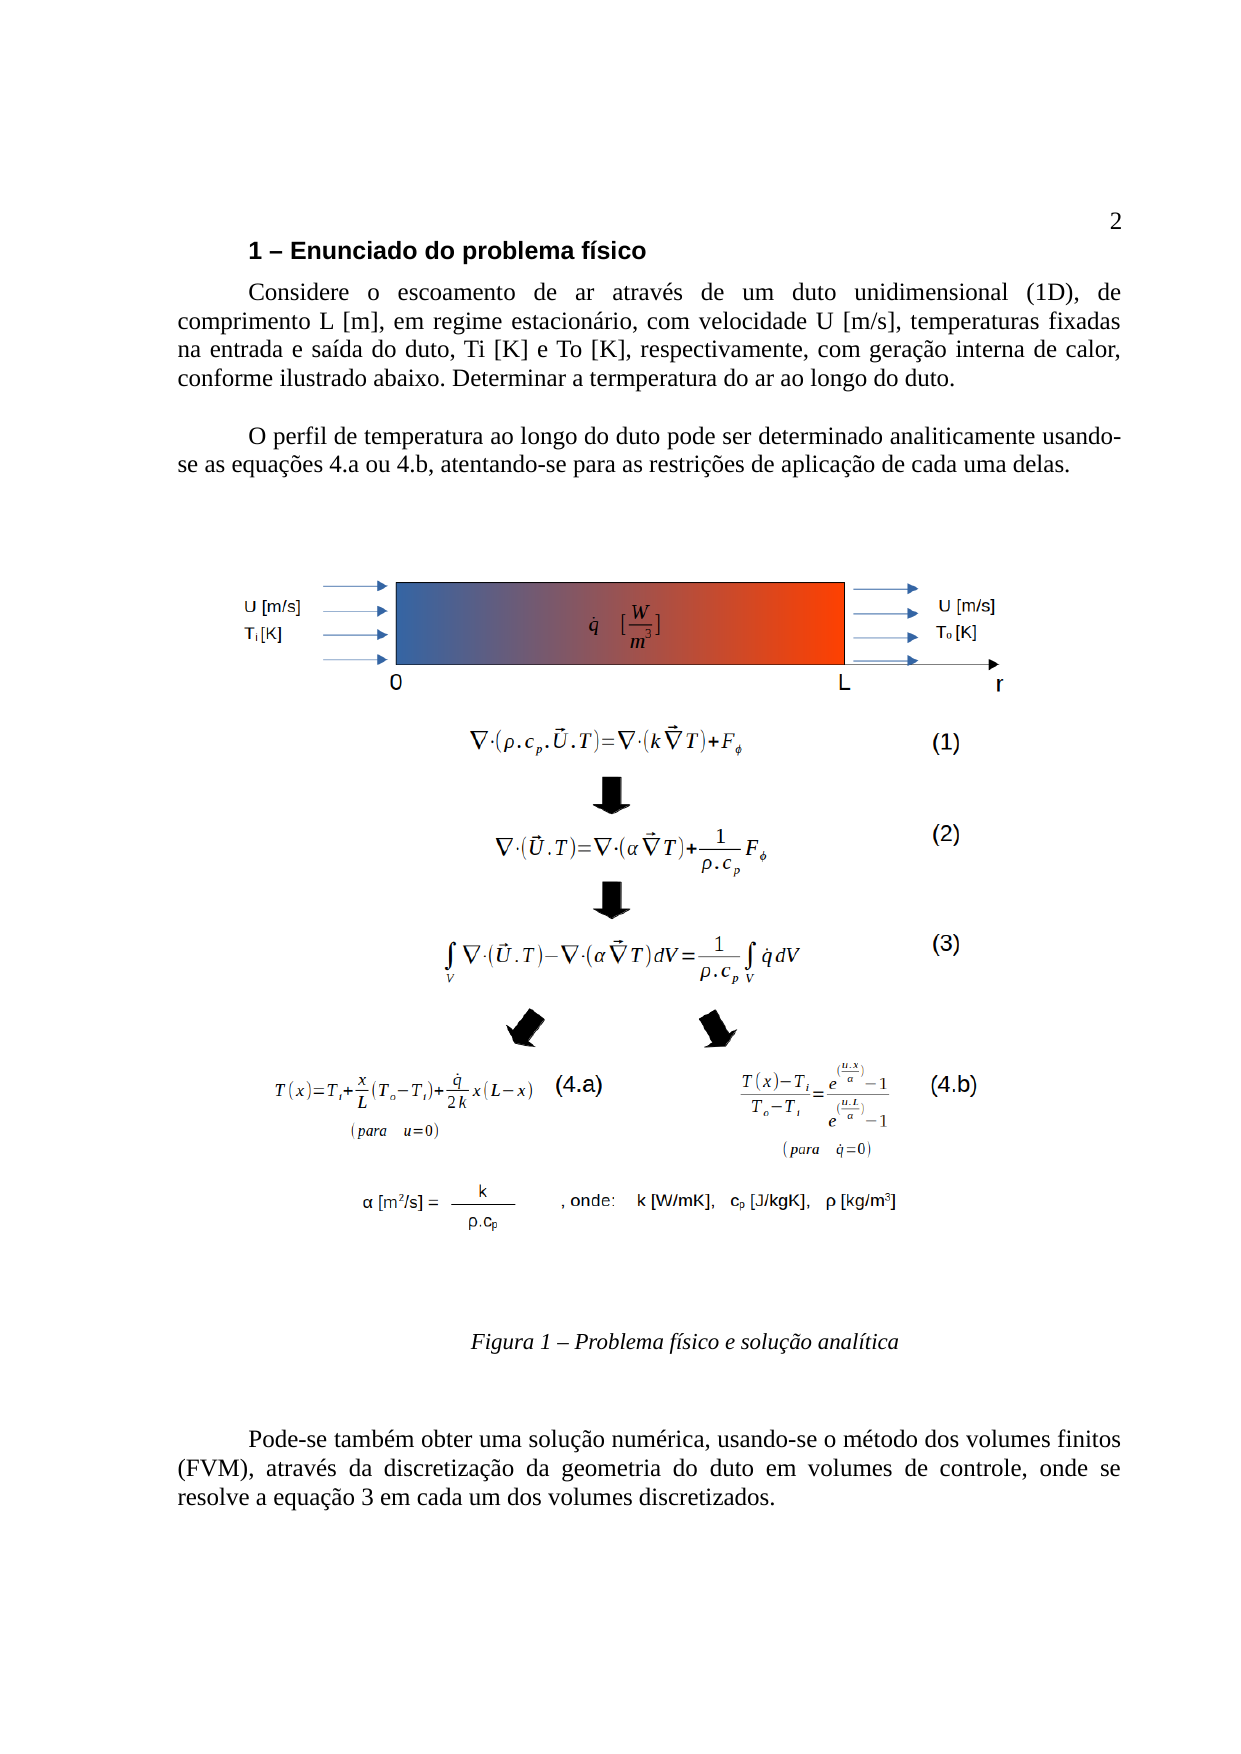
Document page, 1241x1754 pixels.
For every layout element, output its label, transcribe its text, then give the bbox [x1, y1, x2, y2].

text Figura 1 – Problema físico e solução analítica [177, 1328, 1122, 1354]
text Considere o escoamento de ar através de um duto unidimensional (1D), de comprimento L [m], em regime estacionário, com velocidade U [m/s], temperaturas fixadas na entrada e saída do duto, Ti [K] e To [K], respectivamente, com geração interna de calor, conforme ilustrado abaixo. Determinar a termperatura do ar ao longo do duto. [177, 277, 1122, 392]
text O perfil de temperatura ao longo do duto pode ser determinado analiticamente usando-se as equações 4.a ou 4.b, atentando-se para as restrições de aplicação de cada uma delas. [177, 421, 1122, 478]
text Pode-se também obter uma solução numérica, usando-se o método dos volumes finitos (FVM), através da discretização da geometria do duto em volumes de controle, onde se resolve a equação 3 em cada um dos volumes discretizados. [177, 1424, 1122, 1511]
subtitle 1 – Enunciado do problema físico [177, 236, 1122, 264]
picture [167, 559, 1113, 1248]
